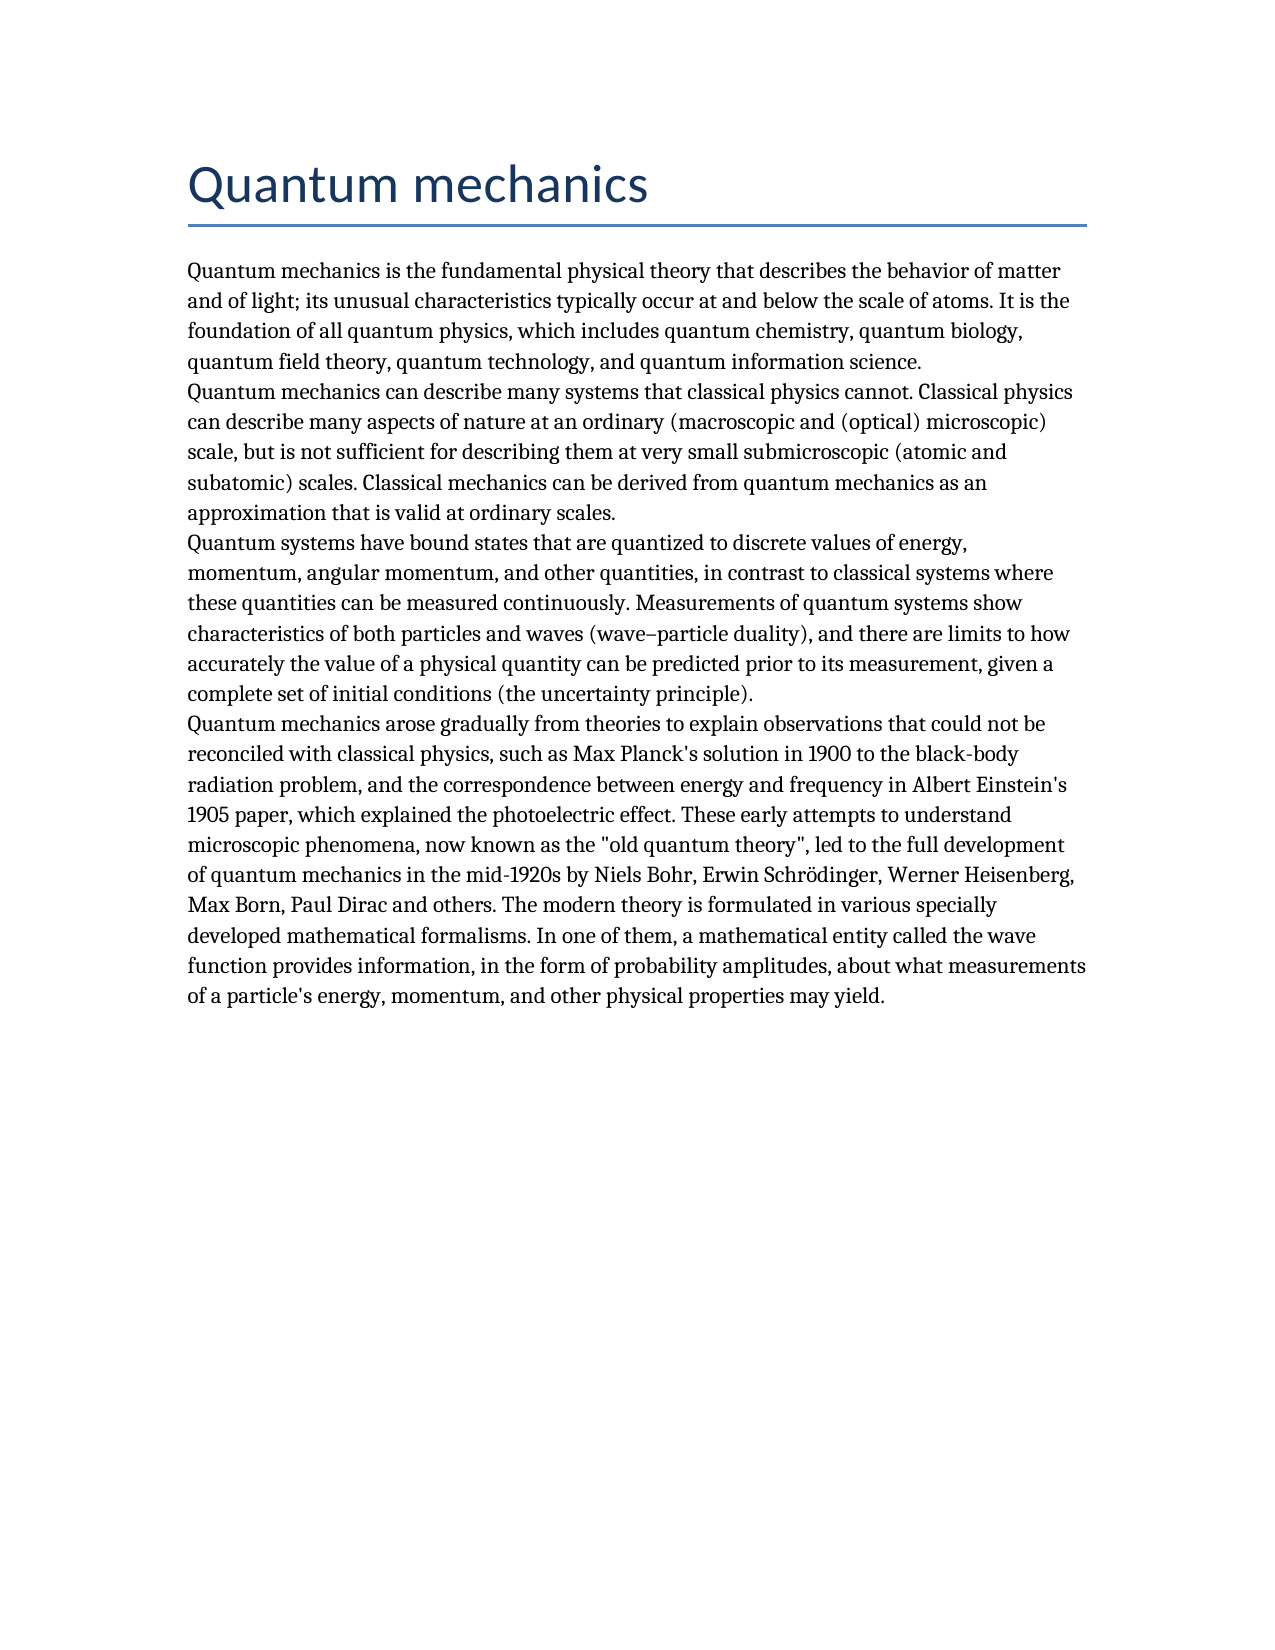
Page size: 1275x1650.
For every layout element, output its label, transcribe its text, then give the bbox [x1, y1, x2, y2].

text Quantum mechanics is the fundamental physical theory that describes the behavior of matter and of light; its unusual characteristics typically occur at and below the scale of atoms. It is the foundation of all quantum physics, which includes quantum chemistry, quantum biology, quantum field theory, quantum technology, and quantum information science. Quantum mechanics can describe many systems that classical physics cannot. Classical physics can describe many aspects of nature at an ordinary (macroscopic and (optical) microscopic) scale, but is not sufficient for describing them at very small submicroscopic (atomic and subatomic) scales. Classical mechanics can be derived from quantum mechanics as an approximation that is valid at ordinary scales. Quantum systems have bound states that are quantized to discrete values of energy, momentum, angular momentum, and other quantities, in contrast to classical systems where these quantities can be measured continuously. Measurements of quantum systems show characteristics of both particles and waves (wave–particle duality), and there are limits to how accurately the value of a physical quantity can be predicted prior to its measurement, given a complete set of initial conditions (the uncertainty principle). Quantum mechanics arose gradually from theories to explain observations that could not be reconciled with classical physics, such as Max Planck's solution in 1900 to the black-body radiation problem, and the correspondence between energy and frequency in Albert Einstein's 1905 paper, which explained the photoelectric effect. These early attempts to understand microscopic phenomena, now known as the "old quantum theory", led to the full development of quantum mechanics in the mid-1920s by Niels Bohr, Erwin Schrödinger, Werner Heisenberg, Max Born, Paul Dirac and others. The modern theory is formulated in various specially developed mathematical formalisms. In one of them, a mathematical entity called the wave function provides information, in the form of probability amplitudes, about what measurements of a particle's energy, momentum, and other physical properties may yield. [187, 258, 1087, 1009]
title Quantum mechanics [187, 150, 1087, 227]
